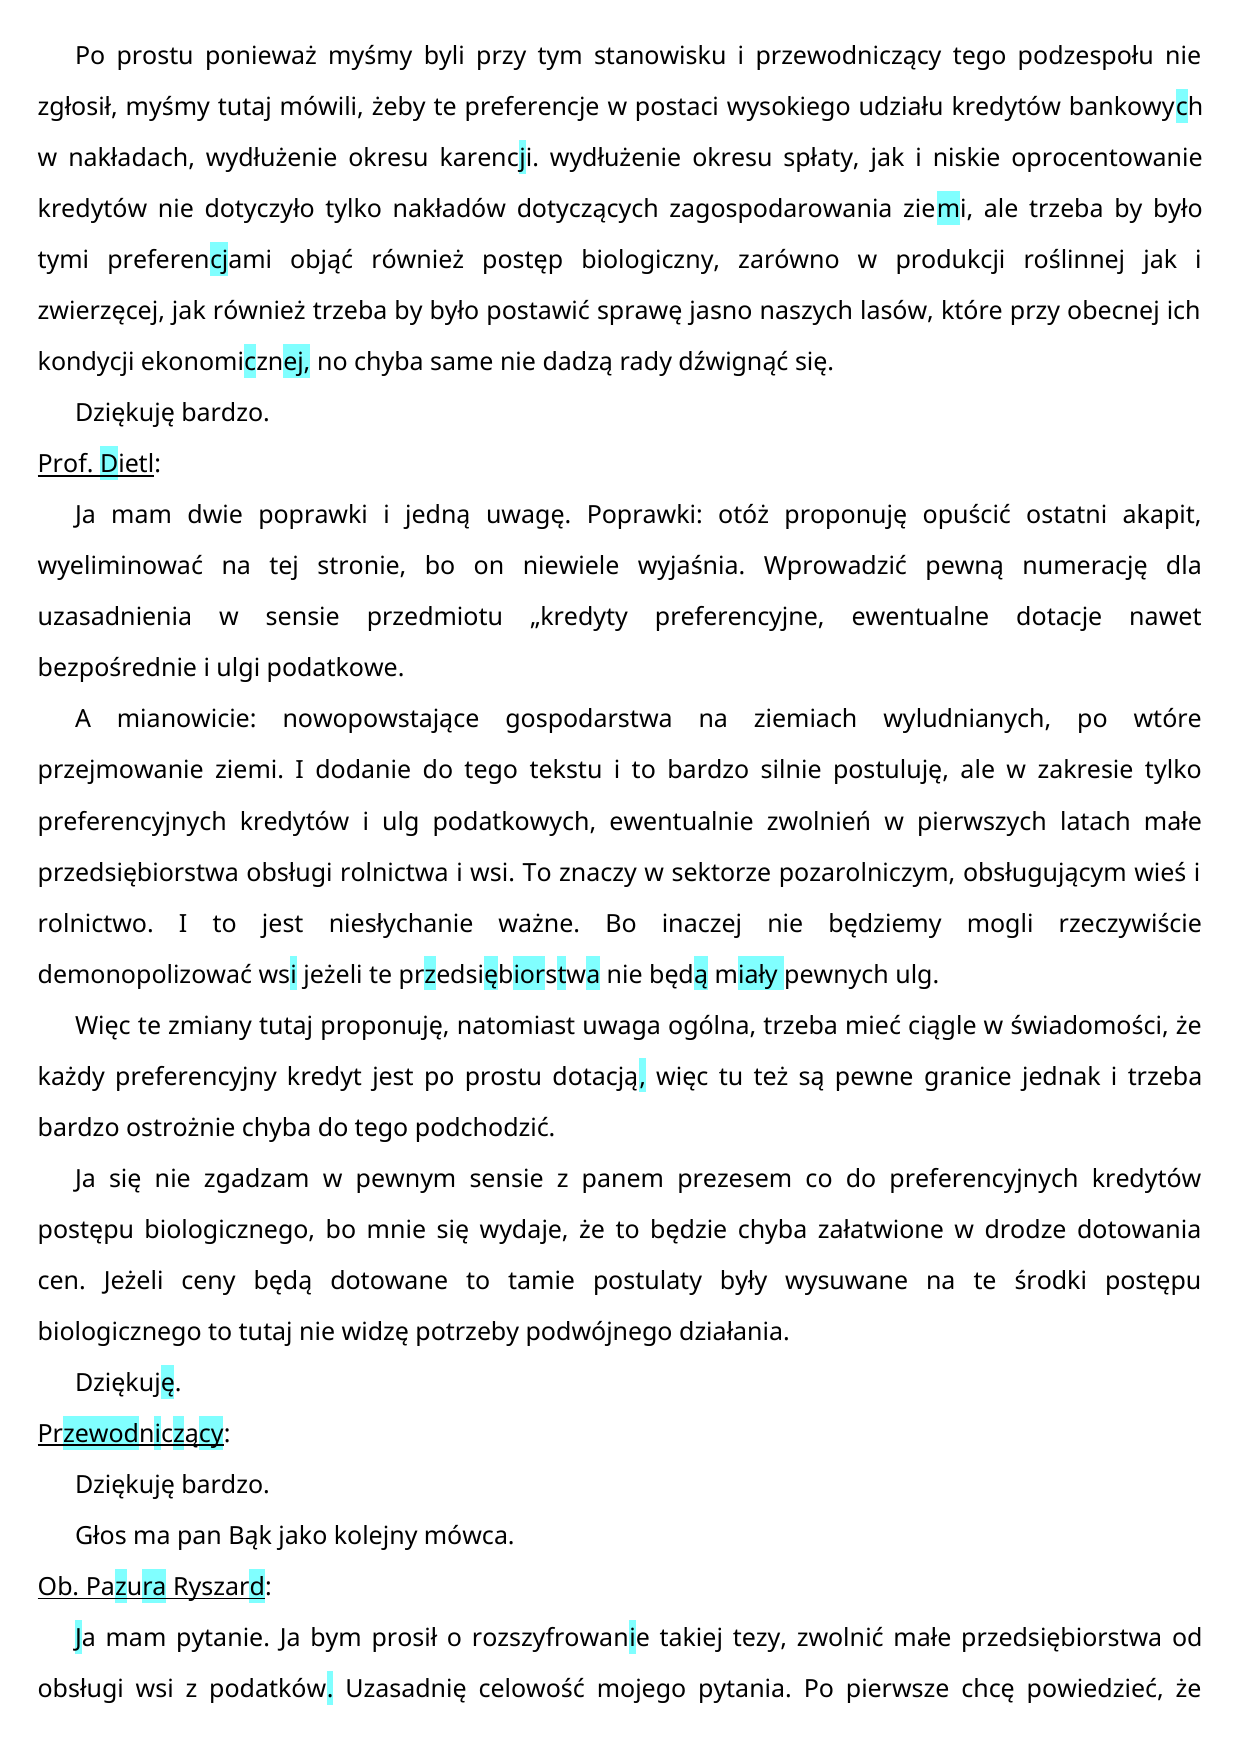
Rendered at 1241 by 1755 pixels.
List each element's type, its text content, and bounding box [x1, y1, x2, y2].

text Dziękuję. [37, 1364, 1203, 1399]
text Prof. Dietl: [37, 446, 1203, 480]
text Dziękuję bardzo. [37, 1467, 1203, 1501]
text Ja się nie zgadzam w pewnym sensie z panem prezesem co do preferencyjnych kredytów postępu biologicznego, bo mnie się wydaje, że to będzie chyba załatwione w drodze dotowania cen. Jeżeli ceny będą dotowane to tamie postulaty były wysuwane na te środki postępu biologicznego to tutaj nie widzę potrzeby podwójnego działania. [37, 1160, 1203, 1348]
text A mianowicie: nowopowstające gospodarstwa na ziemiach wyludnianych, po wtóre przejmowanie ziemi. I dodanie do tego tekstu i to bardzo silnie postuluję, ale w zakresie tylko preferencyjnych kredytów i ulg podatkowych, ewentualnie zwolnień w pierwszych latach małe przedsiębiorstwa obsługi rolnictwa i wsi. To znaczy w sektorze pozarolniczym, obsługującym wieś i rolnictwo. I to jest niesłychanie ważne. Bo inaczej nie będziemy mogli rzeczywiście demonopolizować wsi jeżeli te przedsiębiorstwa nie będą miały pewnych ulg. [37, 701, 1203, 990]
text Po prostu ponieważ myśmy byli przy tym stanowisku i przewodniczący tego podzespołu nie zgłosił, myśmy tutaj mówili, żeby te preferencje w postaci wysokiego udziału kredytów bankowych w nakładach, wydłużenie okresu karencji. wydłużenie okresu spłaty, jak i niskie oprocentowanie kredytów nie dotyczyło tylko nakładów dotyczących zagospodarowania ziemi, ale trzeba by było tymi preferencjami objąć również postęp biologiczny, zarówno w produkcji roślinnej jak i zwierzęcej, jak również trzeba by było postawić sprawę jasno naszych lasów, które przy obecnej ich kondycji ekonomicznej, no chyba same nie dadzą rady dźwignąć się. [37, 37, 1203, 378]
text Ja mam pytanie. Ja bym prosił o rozszyfrowanie takiej tezy, zwolnić małe przedsiębiorstwa od obsługi wsi z podatków. Uzasadnię celowość mojego pytania. Po pierwsze chcę powiedzieć, że [37, 1620, 1203, 1705]
text Głos ma pan Bąk jako kolejny mówca. [37, 1518, 1203, 1552]
text Ja mam dwie poprawki i jedną uwagę. Poprawki: otóż proponuję opuścić ostatni akapit, wyeliminować na tej stronie, bo on niewiele wyjaśnia. Wprowadzić pewną numerację dla uzasadnienia w sensie przedmiotu „kredyty preferencyjne, ewentualne dotacje nawet bezpośrednie i ulgi podatkowe. [37, 497, 1203, 684]
text Więc te zmiany tutaj proponuję, natomiast uwaga ogólna, trzeba mieć ciągle w świadomości, że każdy preferencyjny kredyt jest po prostu dotacją, więc tu też są pewne granice jednak i trzeba bardzo ostrożnie chyba do tego podchodzić. [37, 1007, 1203, 1143]
text Przewodniczący: [37, 1416, 1203, 1450]
text Ob. Pazura Ryszard: [37, 1569, 1203, 1603]
text Dziękuję bardzo. [37, 395, 1203, 429]
